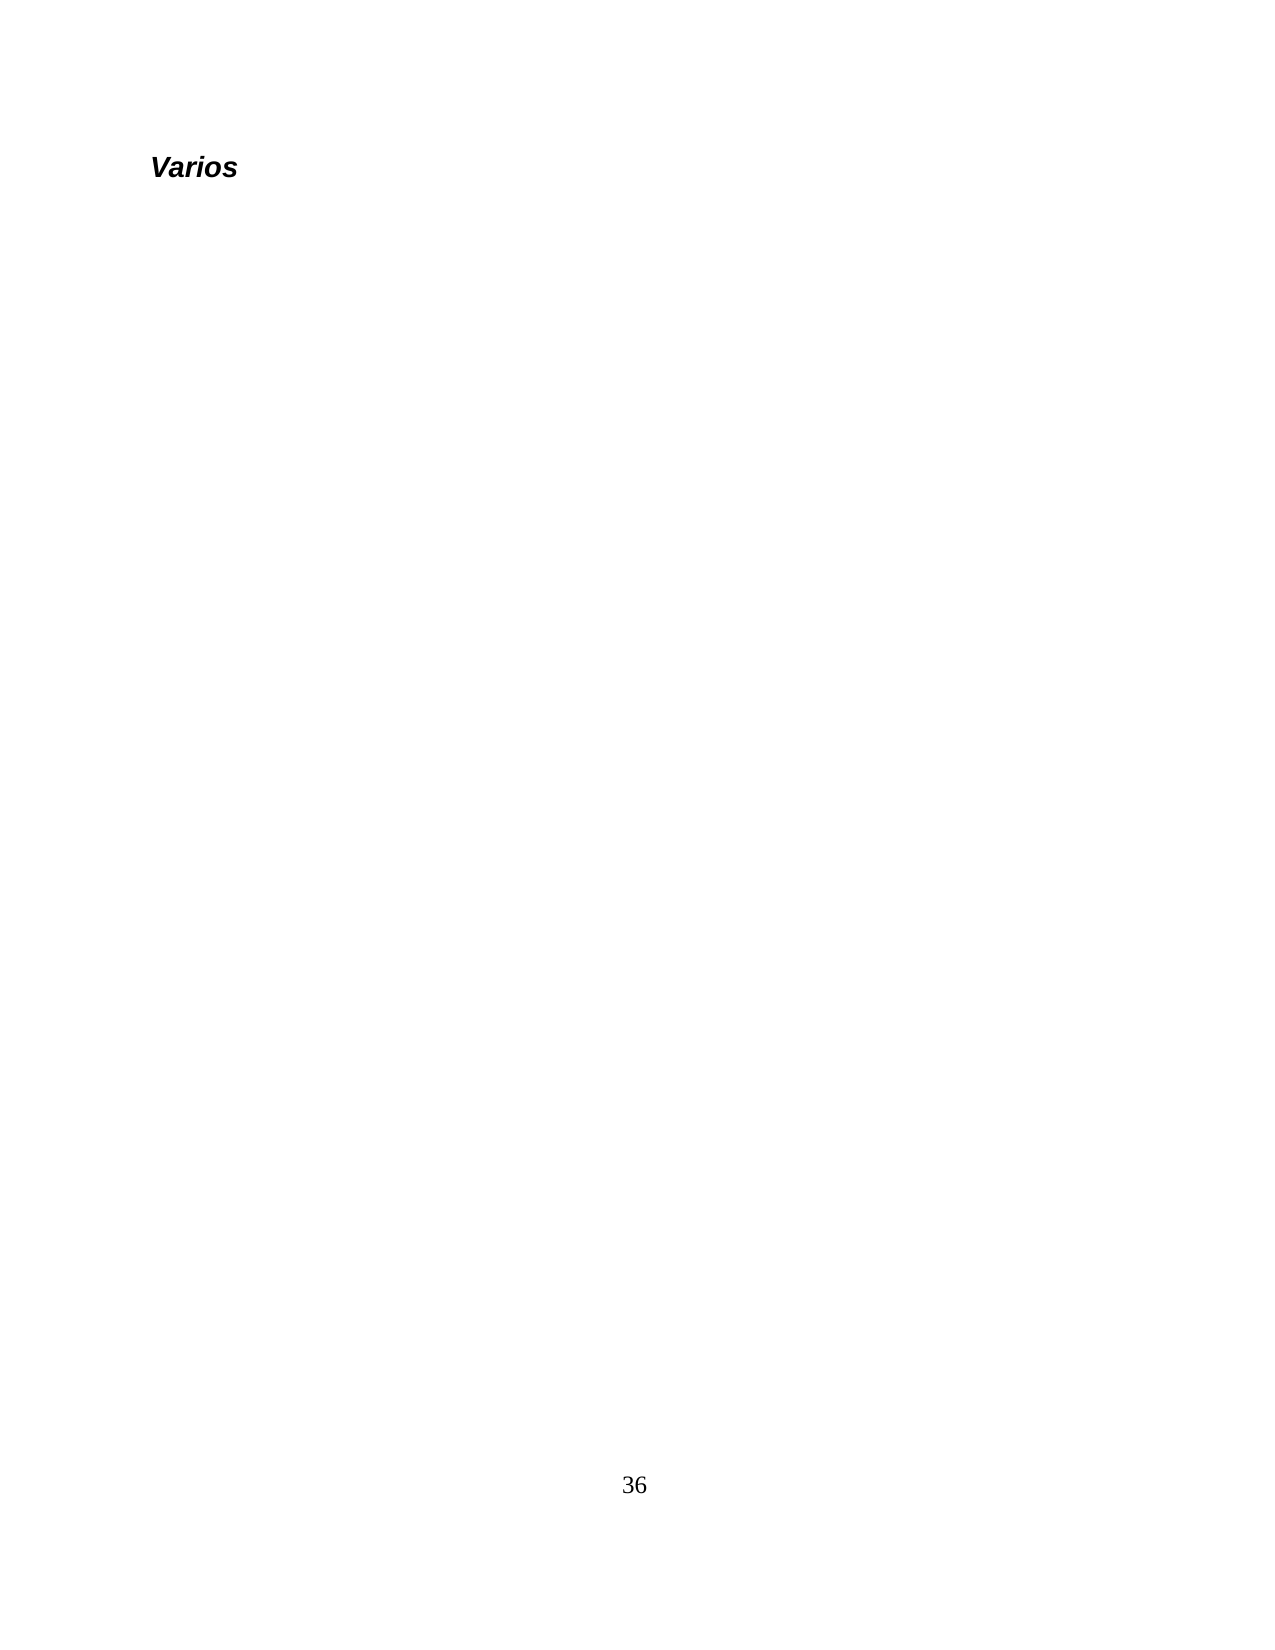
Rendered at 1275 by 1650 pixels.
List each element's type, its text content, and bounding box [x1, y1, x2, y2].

subtitle Varios [150, 150, 1125, 183]
